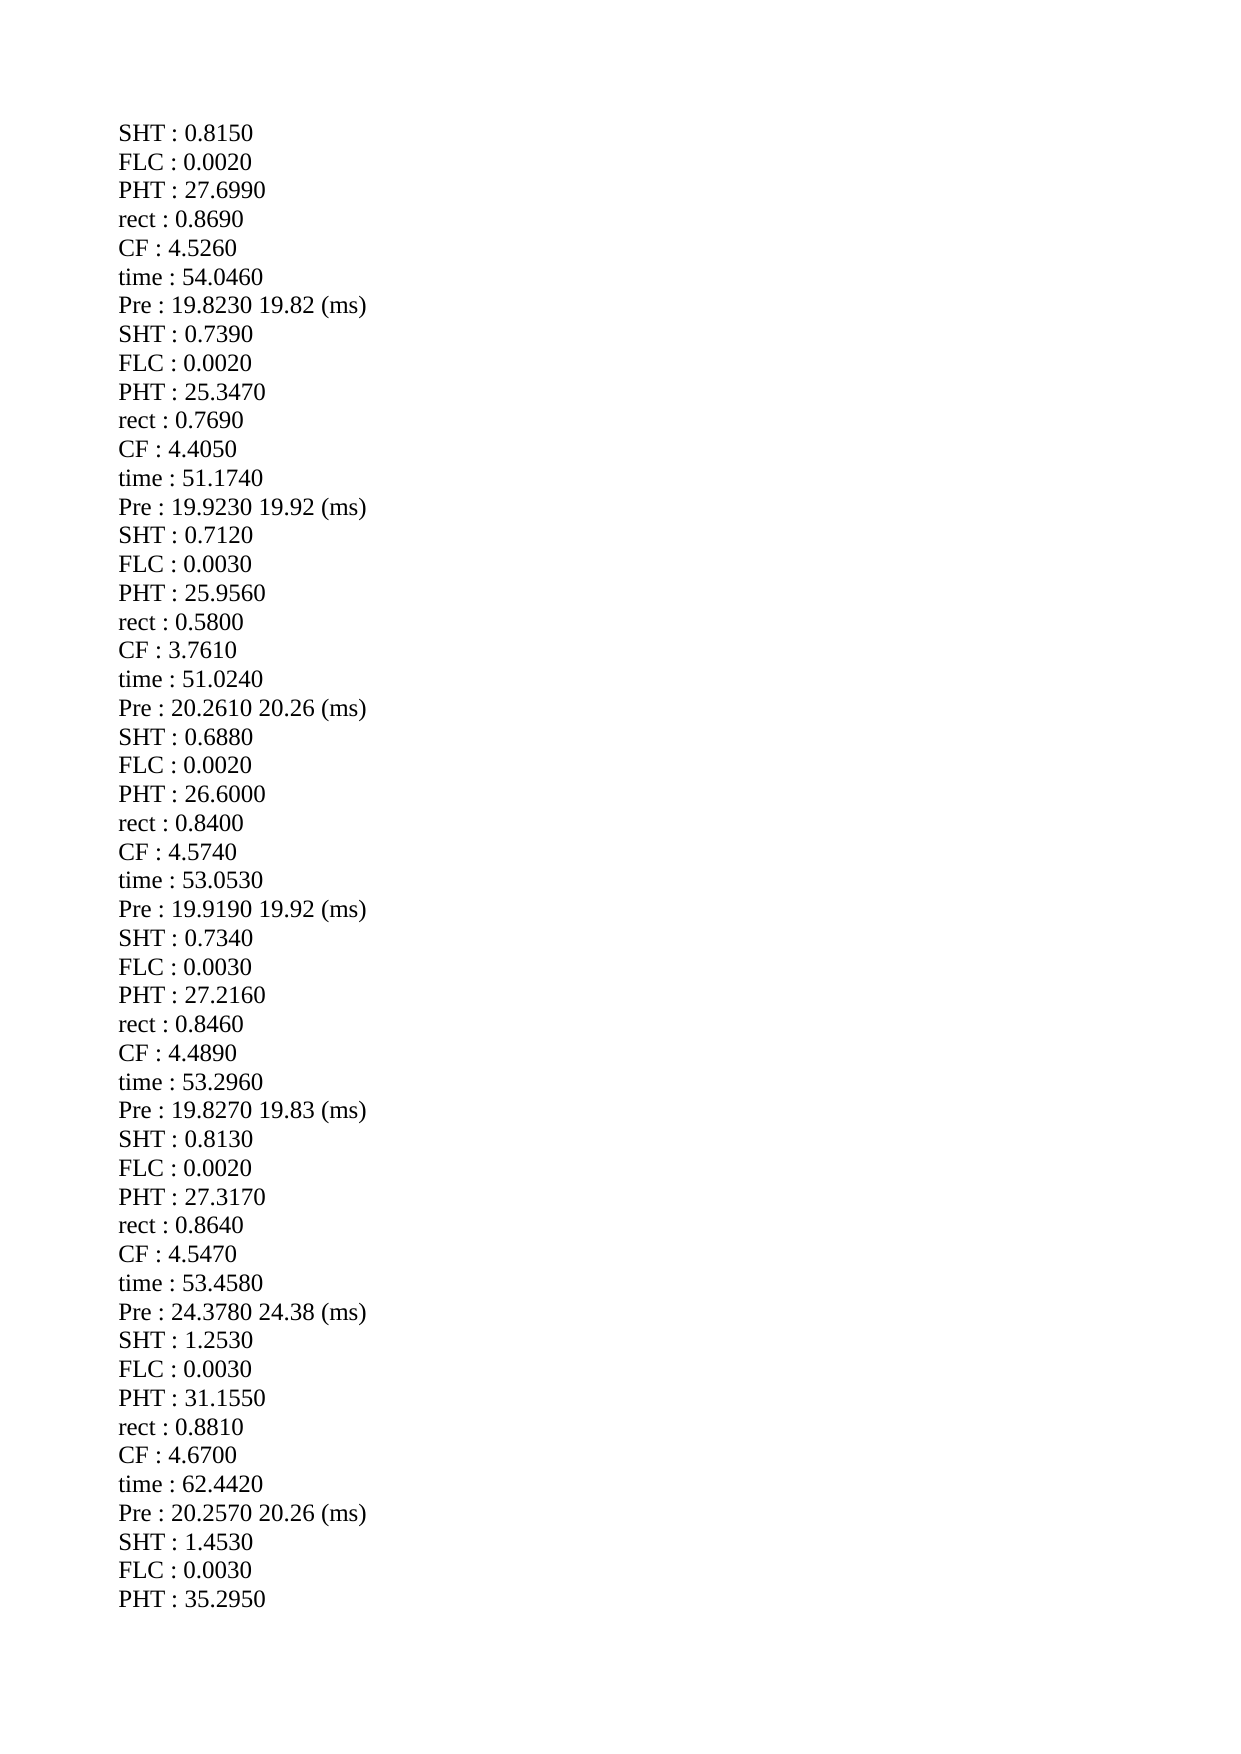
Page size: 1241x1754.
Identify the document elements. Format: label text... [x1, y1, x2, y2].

text CF : 4.5470 [118, 1239, 1122, 1268]
text time : 51.1740 [118, 463, 1122, 492]
text rect : 0.7690 [118, 406, 1122, 434]
text PHT : 27.6990 [118, 176, 1122, 204]
text FLC : 0.0030 [118, 952, 1122, 981]
text FLC : 0.0020 [118, 348, 1122, 377]
text time : 54.0460 [118, 262, 1122, 291]
text Pre : 19.9230 19.92 (ms) [118, 492, 1122, 521]
text SHT : 0.7390 [118, 319, 1122, 348]
text PHT : 27.3170 [118, 1182, 1122, 1211]
text Pre : 24.3780 24.38 (ms) [118, 1297, 1122, 1326]
text rect : 0.8690 [118, 204, 1122, 233]
text FLC : 0.0030 [118, 1354, 1122, 1383]
text rect : 0.8460 [118, 1009, 1122, 1038]
text SHT : 0.8130 [118, 1124, 1122, 1153]
text PHT : 25.3470 [118, 377, 1122, 406]
text PHT : 26.6000 [118, 779, 1122, 808]
text rect : 0.8810 [118, 1412, 1122, 1441]
text CF : 4.5740 [118, 837, 1122, 866]
text FLC : 0.0020 [118, 751, 1122, 779]
text CF : 4.4050 [118, 434, 1122, 463]
text SHT : 1.2530 [118, 1326, 1122, 1354]
text time : 51.0240 [118, 664, 1122, 693]
text PHT : 27.2160 [118, 981, 1122, 1009]
text time : 53.0530 [118, 866, 1122, 894]
text rect : 0.5800 [118, 607, 1122, 636]
text CF : 4.6700 [118, 1441, 1122, 1469]
text Pre : 20.2610 20.26 (ms) [118, 693, 1122, 722]
text CF : 4.4890 [118, 1038, 1122, 1067]
text time : 53.2960 [118, 1067, 1122, 1096]
text SHT : 1.4530 [118, 1527, 1122, 1556]
text Pre : 20.2570 20.26 (ms) [118, 1498, 1122, 1527]
text Pre : 19.8270 19.83 (ms) [118, 1096, 1122, 1124]
text SHT : 0.7340 [118, 923, 1122, 952]
text SHT : 0.6880 [118, 722, 1122, 751]
text rect : 0.8400 [118, 808, 1122, 837]
text Pre : 19.8230 19.82 (ms) [118, 291, 1122, 319]
text FLC : 0.0030 [118, 1556, 1122, 1584]
text CF : 3.7610 [118, 636, 1122, 664]
text Pre : 19.9190 19.92 (ms) [118, 894, 1122, 923]
text CF : 4.5260 [118, 233, 1122, 262]
text PHT : 31.1550 [118, 1383, 1122, 1412]
text time : 62.4420 [118, 1469, 1122, 1498]
text time : 53.4580 [118, 1268, 1122, 1297]
text FLC : 0.0030 [118, 549, 1122, 578]
text FLC : 0.0020 [118, 147, 1122, 176]
text SHT : 0.7120 [118, 521, 1122, 549]
text FLC : 0.0020 [118, 1153, 1122, 1182]
text PHT : 25.9560 [118, 578, 1122, 607]
text PHT : 35.2950 [118, 1584, 1122, 1613]
text rect : 0.8640 [118, 1211, 1122, 1239]
text SHT : 0.8150 [118, 118, 1122, 147]
